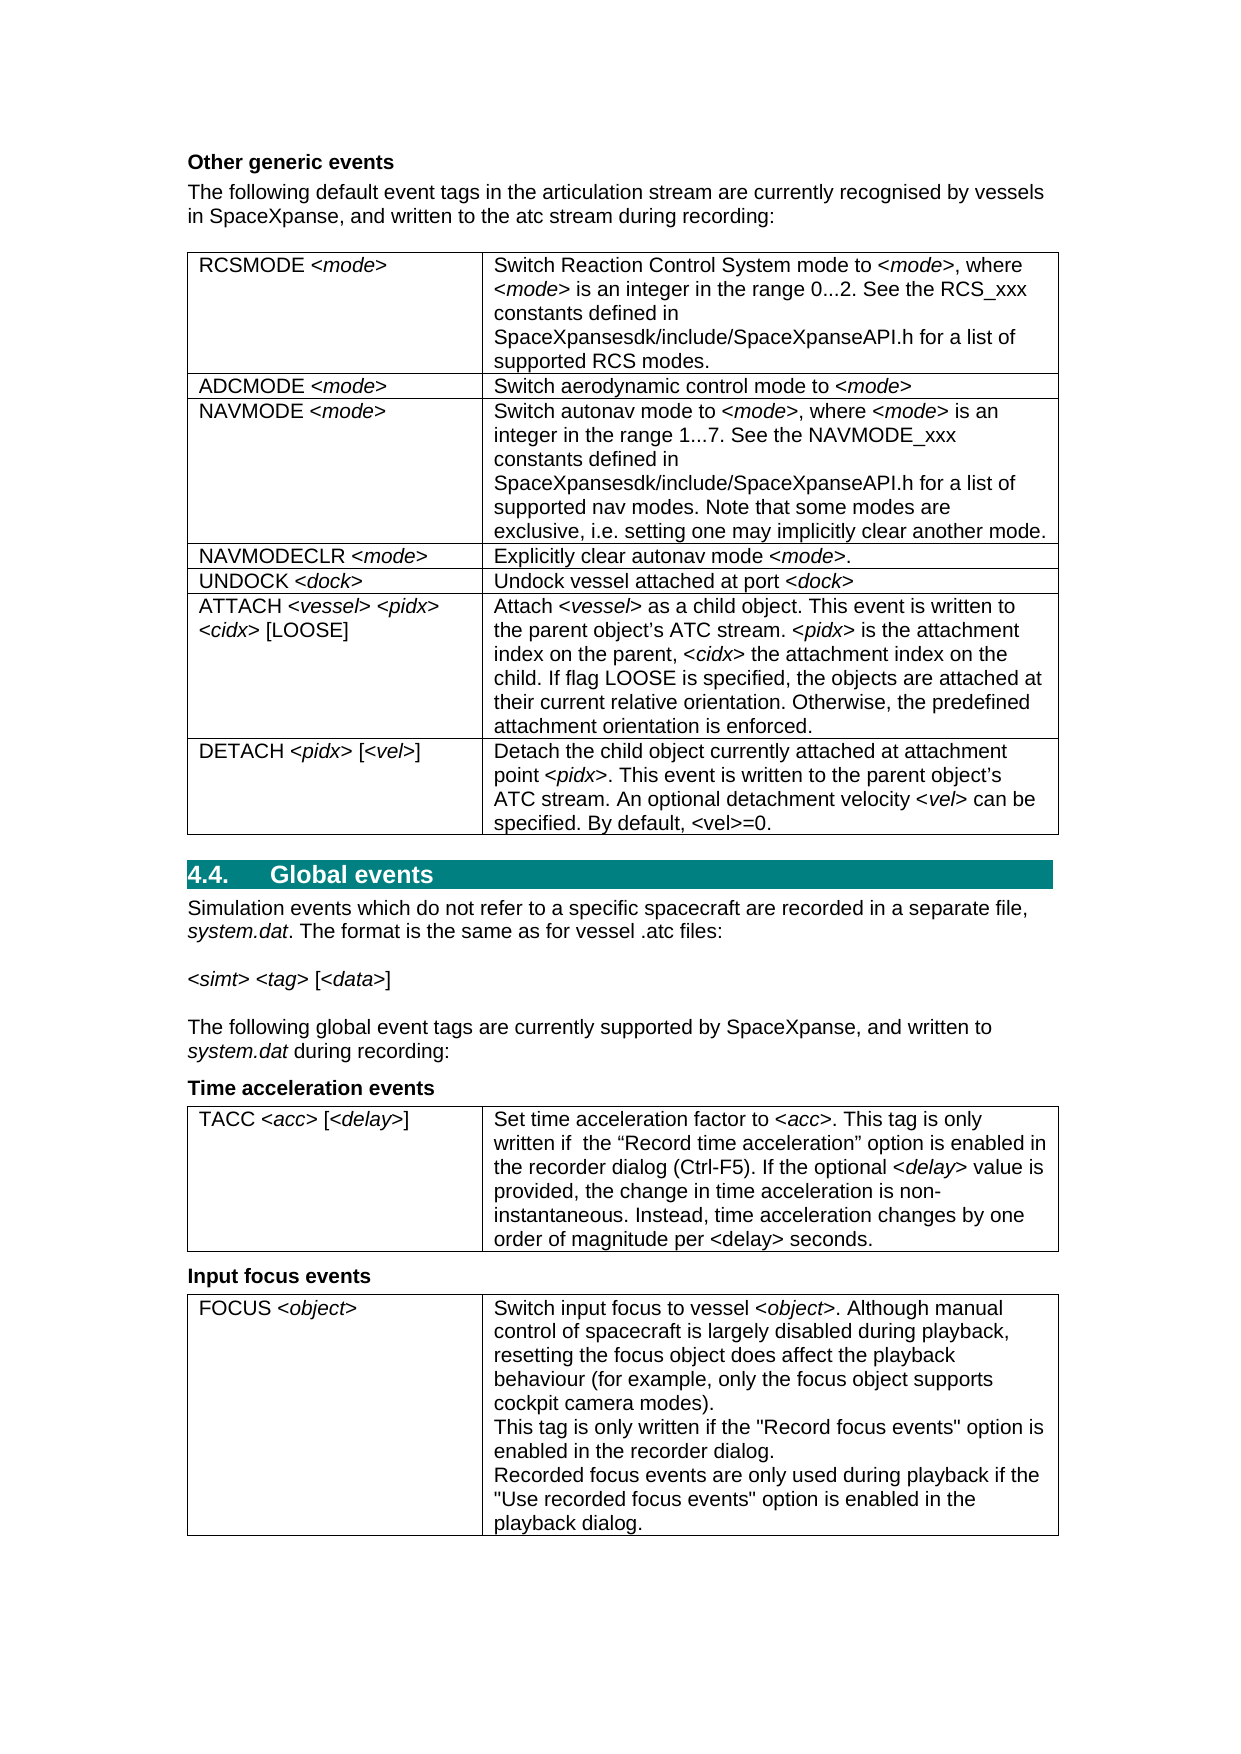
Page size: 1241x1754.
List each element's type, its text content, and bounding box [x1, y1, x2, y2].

table_header Set time acceleration factor to <acc>. This tag is only written if the “Record time acceleration” option is enabled in the recorder dialog (Ctrl-F5). If the optional <delay> value is provided, the change in time acceleration is non-instantaneous. Instead, time acceleration changes by one order of magnitude per <delay> seconds. [483, 1107, 1058, 1251]
table_cell Switch aerodynamic control mode to <mode> [483, 374, 1058, 398]
table_cell Attach <vessel> as a child object. This event is written to the parent object’s ATC stream. <pidx> is the attachment index on the parent, <cidx> the attachment index on the child. If flag LOOSE is specified, the objects are attached at their current relative orientation. Otherwise, the predefined attachment orientation is enforced. [483, 594, 1058, 737]
text Simulation events which do not refer to a specific spacecraft are recorded in a separate file, system.dat. The format is the same as for vessel .atc files: [187, 895, 1053, 943]
subtitle Time acceleration events [187, 1076, 1053, 1099]
table_cell ATTACH <vessel> <pidx> <cidx> [LOOSE] [188, 594, 482, 737]
subtitle Global events [187, 860, 1053, 889]
table_header TACC <acc> [<delay>] [188, 1107, 482, 1251]
table_cell ADCMODE <mode> [188, 374, 482, 398]
table_cell Detach the child object currently attached at attachment point <pidx>. This event is written to the parent object’s ATC stream. An optional detachment velocity <vel> can be specified. By default, <vel>=0. [483, 739, 1058, 834]
table_cell Explicitly clear autonav mode <mode>. [483, 544, 1058, 568]
table_cell NAVMODE <mode> [188, 399, 482, 543]
text The following default event tags in the articulation stream are currently recognised by vessels in SpaceXpanse, and written to the atc stream during recording: [187, 180, 1053, 228]
table_cell UNDOCK <dock> [188, 569, 482, 593]
table_header FOCUS <object> [188, 1295, 482, 1535]
table_cell NAVMODECLR <mode> [188, 544, 482, 568]
table_cell Switch autonav mode to <mode>, where <mode> is an integer in the range 1...7. See the NAVMODE_xxx constants defined in SpaceXpansesdk/include/SpaceXpanseAPI.h for a list of supported nav modes. Note that some modes are exclusive, i.e. setting one may implicitly clear another mode. [483, 399, 1058, 543]
table_header RCSMODE <mode> [188, 253, 482, 373]
table_header Switch input focus to vessel <object>. Although manual control of spacecraft is largely disabled during playback, resetting the focus object does affect the playback behaviour (for example, only the focus object supports cockpit camera modes). This tag is only written if the "Record focus events" option is enabled in the recorder dialog. Recorded focus events are only used during playback if the "Use recorded focus events" option is enabled in the playback dialog. [483, 1295, 1058, 1535]
table_cell Undock vessel attached at port <dock> [483, 569, 1058, 593]
table_cell DETACH <pidx> [<vel>] [188, 739, 482, 834]
subtitle Other generic events [187, 150, 1053, 174]
text The following global event tags are currently supported by SpaceXpanse, and written to system.dat during recording: [187, 1015, 1053, 1063]
text <simt> <tag> [<data>] [187, 967, 1053, 991]
table_header Switch Reaction Control System mode to <mode>, where <mode> is an integer in the range 0...2. See the RCS_xxx constants defined in SpaceXpansesdk/include/SpaceXpanseAPI.h for a list of supported RCS modes. [483, 253, 1058, 373]
subtitle Input focus events [187, 1264, 1053, 1288]
